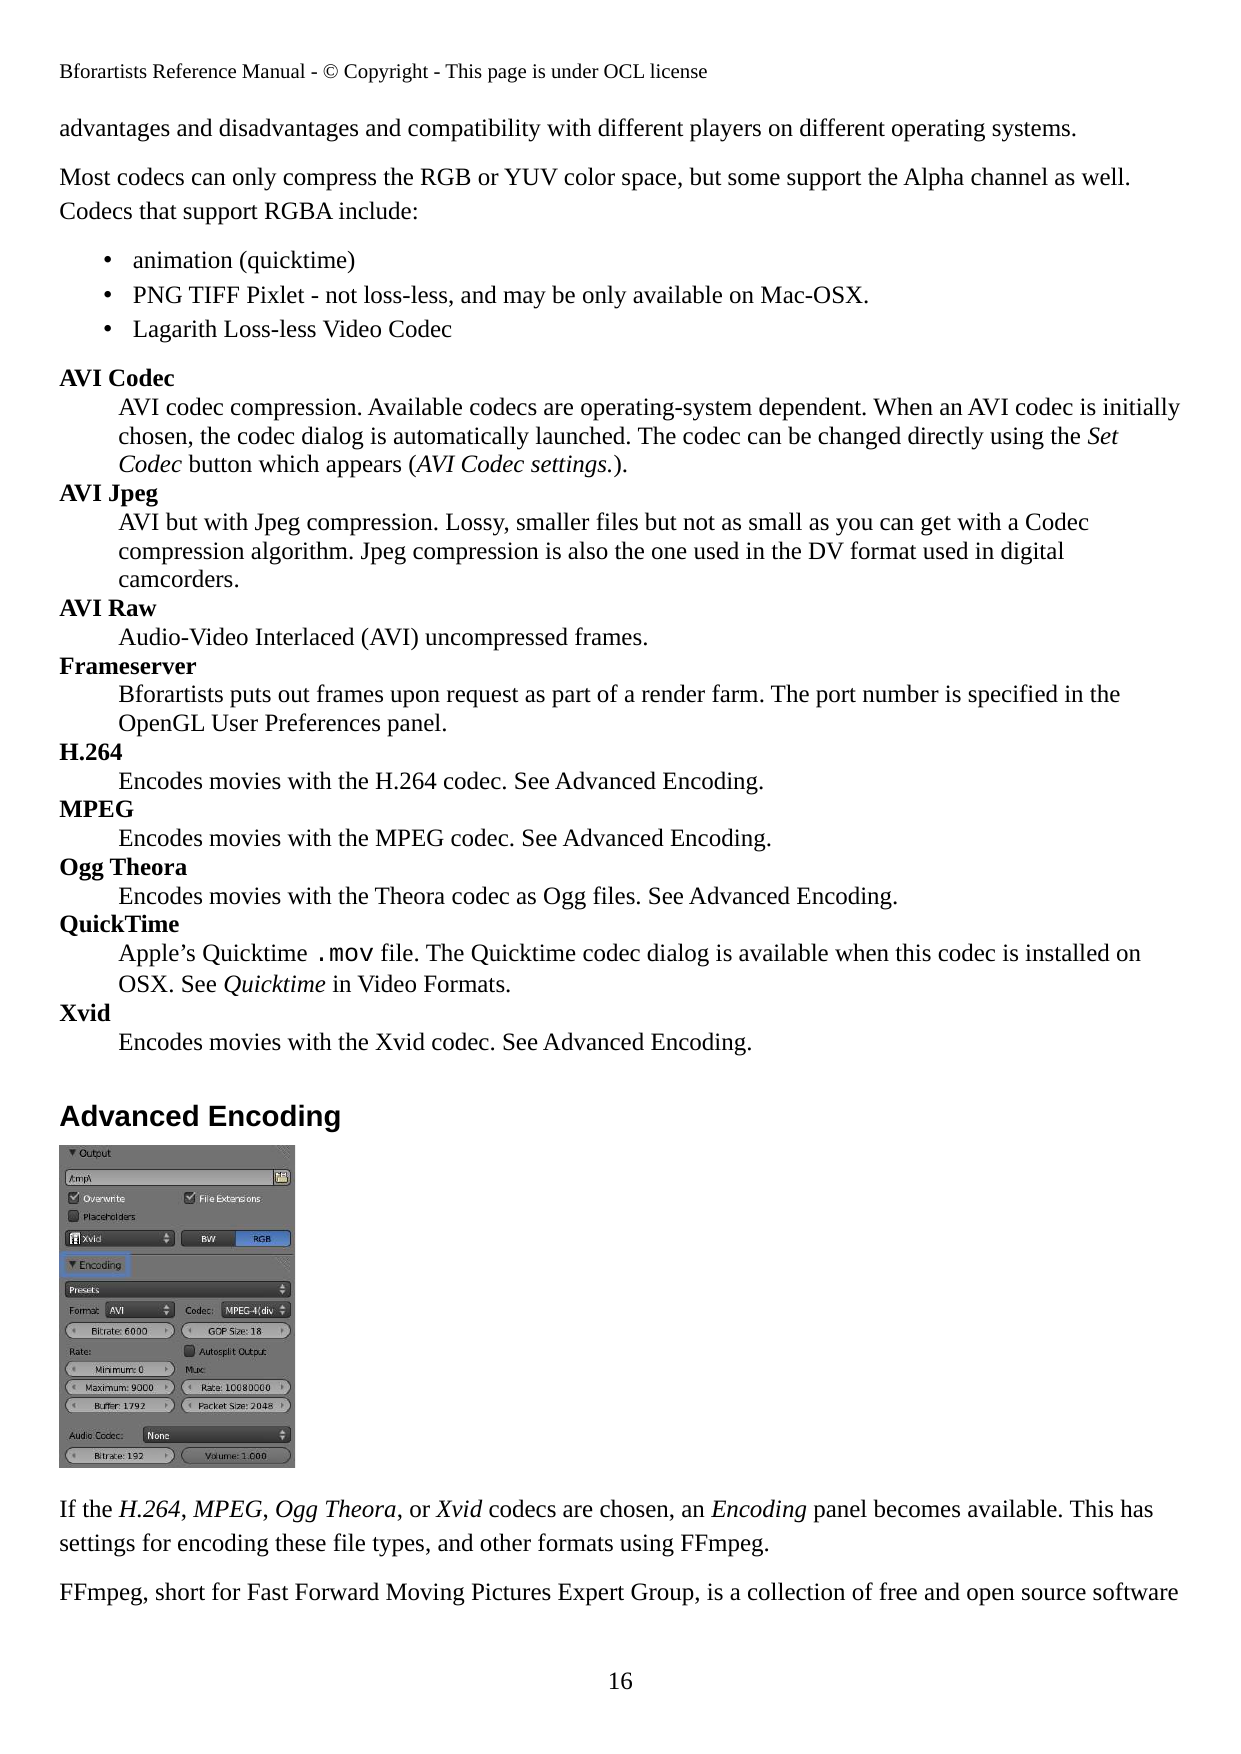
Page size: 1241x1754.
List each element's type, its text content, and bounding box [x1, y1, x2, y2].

subtitle Ogg Theora [59, 852, 1181, 881]
list Encodes movies with the Theora codec as Ogg files. See Advanced Encoding. [118, 881, 1181, 909]
list AVI but with Jpeg compression. Lossy, smaller files but not as small as you can get with a Codec compression algorithm. Jpeg compression is also the one used in the DV format used in digital camcorders. [118, 507, 1181, 593]
list AVI codec compression. Available codecs are operating-system dependent. When an AVI codec is initially chosen, the codec dialog is automatically launched. The codec can be changed directly using the Set Codec button which appears (AVI Codec settings.). [118, 392, 1181, 478]
list Encodes movies with the H.264 codec. See Advanced Encoding. [118, 766, 1181, 794]
subtitle QuickTime [59, 909, 1181, 938]
text advantages and disadvantages and compatibility with different players on different operating systems. [59, 113, 1181, 141]
text Most codecs can only compress the RGB or YUV color space, but some support the Alpha channel as well. Codecs that support RGBA include: [59, 162, 1181, 225]
list Bforartists puts out frames upon request as part of a render farm. The port number is specified in the OpenGL User Preferences panel. [118, 679, 1181, 737]
list Apple’s Quicktime .mov file. The Quicktime codec dialog is available when this codec is installed on OSX. See Quicktime in Video Formats. [118, 938, 1181, 998]
subtitle AVI Raw [59, 593, 1181, 622]
picture [59, 1145, 296, 1468]
list animation (quicktime) [103, 245, 1181, 274]
subtitle AVI Codec [59, 363, 1181, 392]
list Encodes movies with the MPEG codec. See Advanced Encoding. [118, 823, 1181, 852]
subtitle Xvid [59, 998, 1181, 1027]
subtitle AVI Jpeg [59, 478, 1181, 507]
subtitle H.264 [59, 737, 1181, 766]
text FFmpeg, short for Fast Forward Moving Pictures Expert Group, is a collection of free and open source software [59, 1577, 1181, 1606]
subtitle Frameserver [59, 651, 1181, 679]
list Lagarith Loss-less Video Codec [103, 314, 1181, 343]
subtitle MPEG [59, 794, 1181, 823]
text If the H.264, MPEG, Ogg Theora, or Xvid codecs are chosen, an Encoding panel becomes available. This has settings for encoding these file types, and other formats using FFmpeg. [59, 1494, 1181, 1557]
list PNG TIFF Pixlet - not loss-less, and may be only available on Mac-OSX. [103, 280, 1181, 308]
list Audio-Video Interlaced (AVI) uncompressed frames. [118, 622, 1181, 651]
subtitle Advanced Encoding [59, 1099, 1181, 1133]
list Encodes movies with the Xvid codec. See Advanced Encoding. [118, 1027, 1181, 1055]
